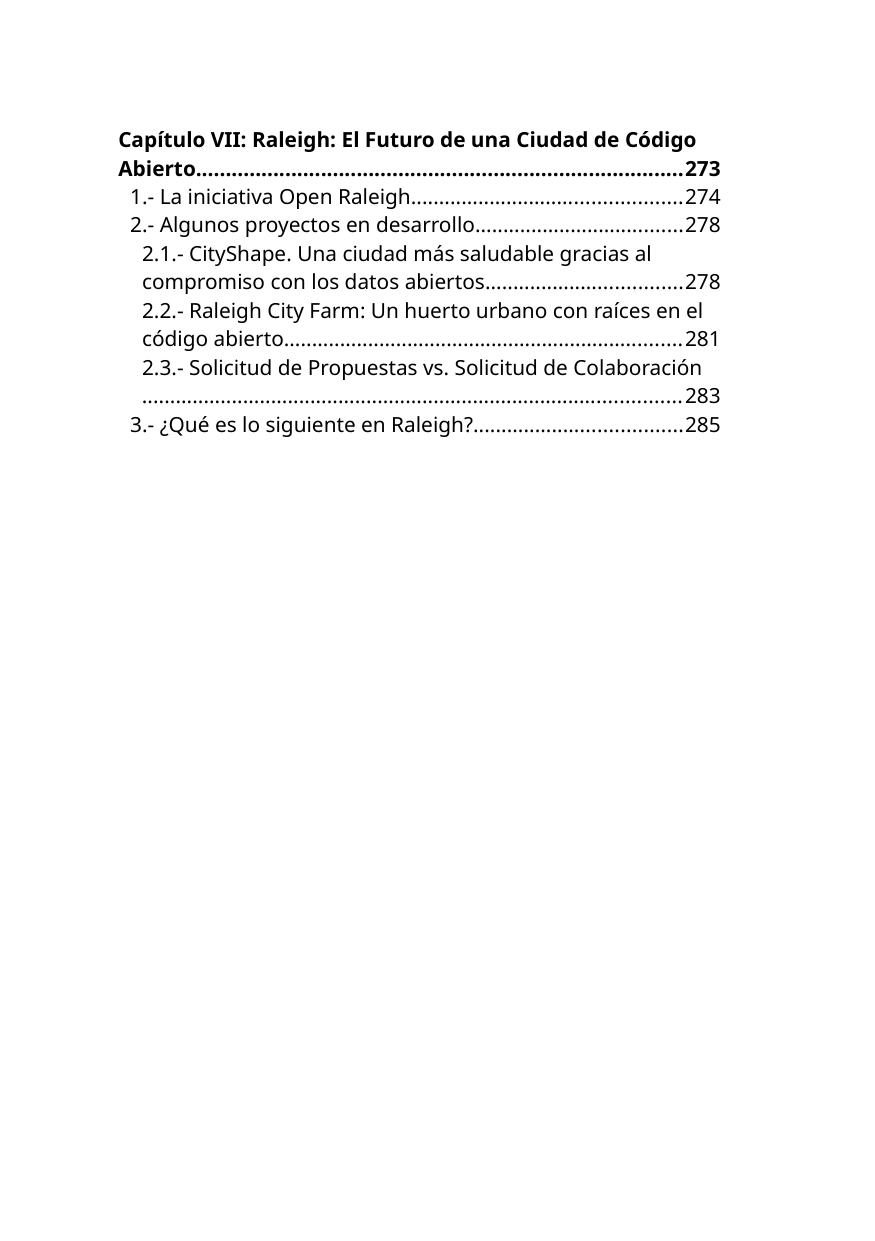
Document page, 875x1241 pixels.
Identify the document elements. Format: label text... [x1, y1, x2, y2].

text 2.2.- Raleigh City Farm: Un huerto urbano con raíces en el código abierto 281 [142, 296, 721, 353]
text 2.3.- Solicitud de Propuestas vs. Solicitud de Colaboración 283 [142, 353, 721, 410]
text 2.- Algunos proyectos en desarrollo 278 [130, 211, 721, 239]
text 2.1.- CityShape. Una ciudad más saludable gracias al compromiso con los datos abiertos 278 [142, 239, 721, 296]
text Capítulo VII: Raleigh: El Futuro de una Ciudad de Código Abierto 273 [118, 125, 721, 182]
text 1.- La iniciativa Open Raleigh 274 [130, 182, 721, 211]
text 3.- ¿Qué es lo siguiente en Raleigh? 285 [130, 410, 721, 438]
